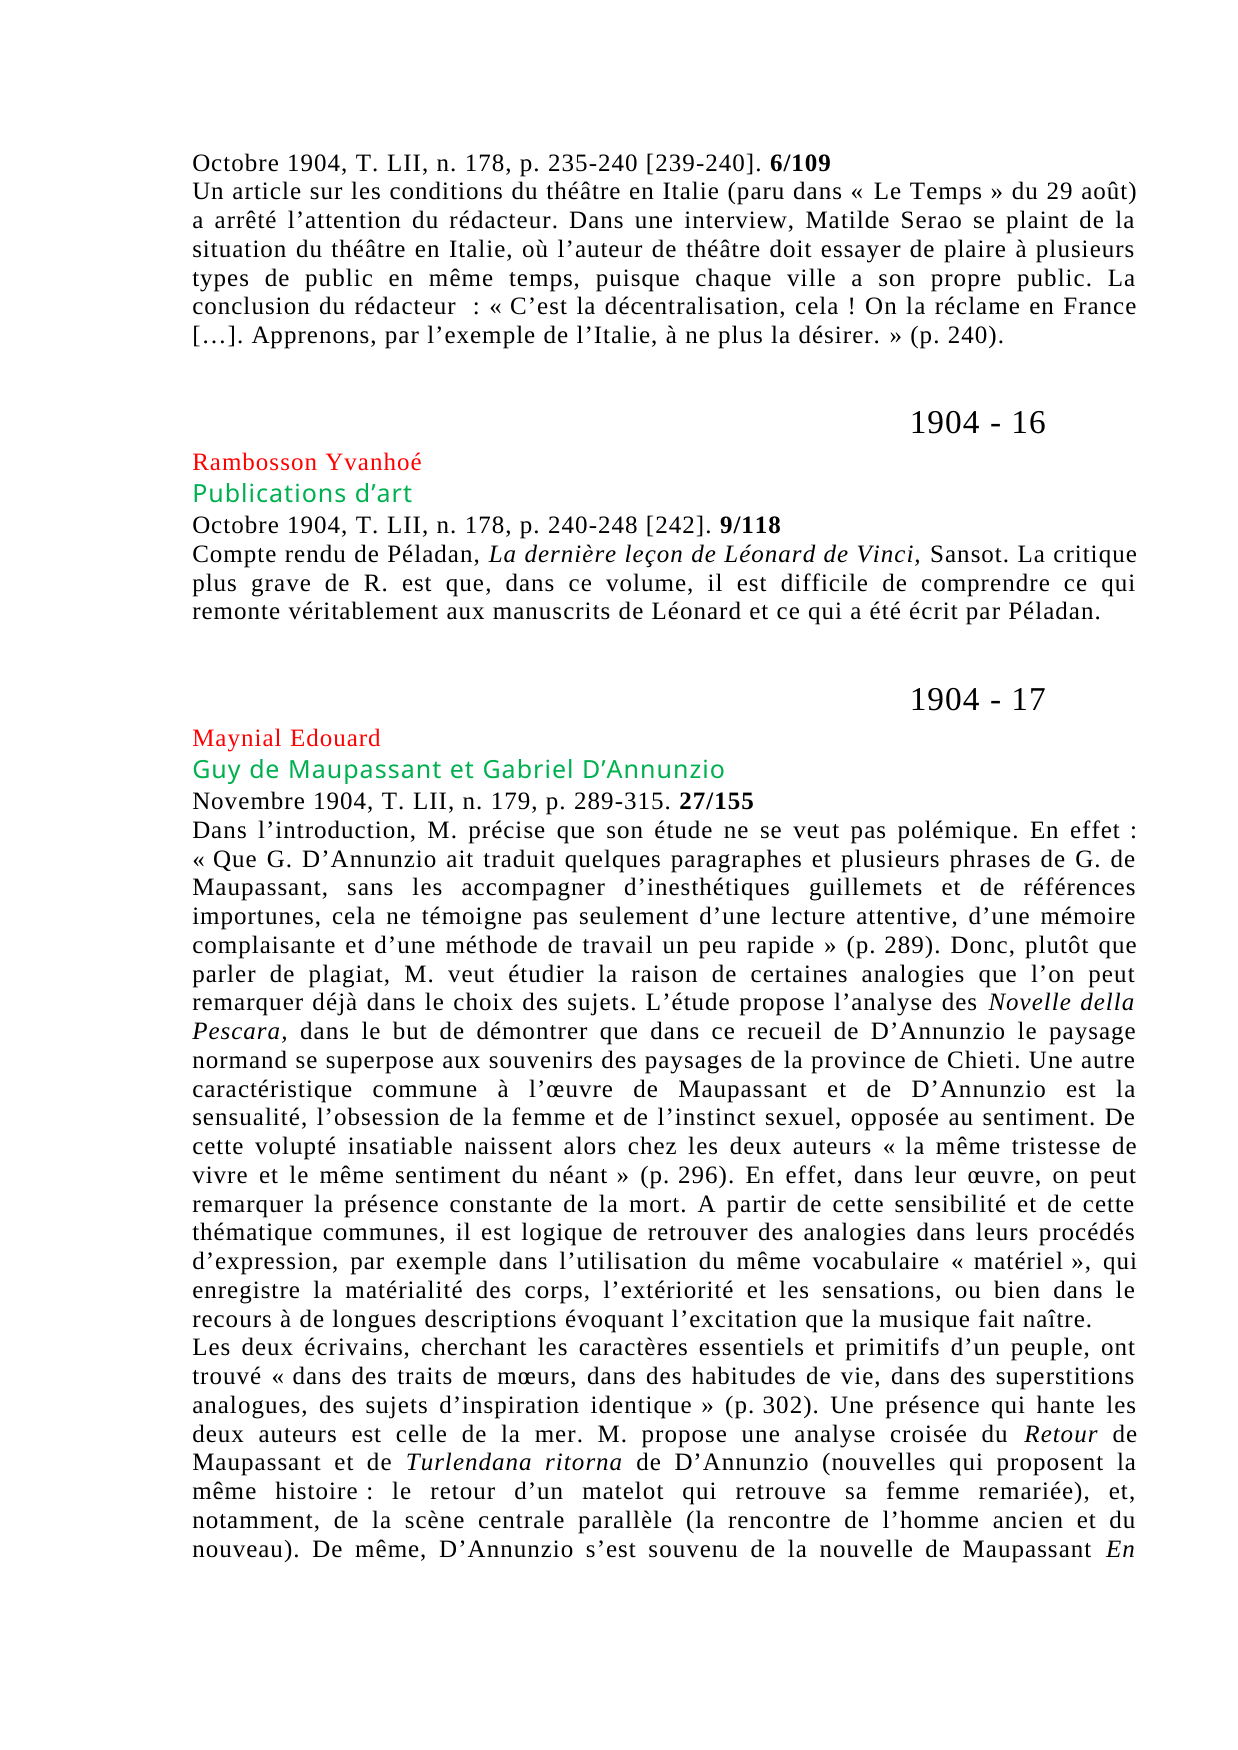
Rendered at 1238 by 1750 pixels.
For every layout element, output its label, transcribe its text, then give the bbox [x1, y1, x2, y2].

text Les deux écrivains, cherchant les caractères essentiels et primitifs d’un peuple, ont trouvé « dans des traits de mœurs, dans des habitudes de vie, dans des superstitions analogues, des sujets d’inspiration identique » (p. 302). Une présence qui hante les deux auteurs est celle de la mer. M. propose une analyse croisée du Retour de Maupassant et de Turlendana ritorna de D’Annunzio (nouvelles qui proposent la même histoire : le retour d’un matelot qui retrouve sa femme remariée), et, notamment, de la scène centrale parallèle (la rencontre de l’homme ancien et du nouveau). De même, D’Annunzio s’est souvenu de la nouvelle de Maupassant En [192, 1332, 1137, 1562]
text Dans l’introduction, M. précise que son étude ne se veut pas polémique. En effet : « Que G. D’Annunzio ait traduit quelques paragraphes et plusieurs phrases de G. de Maupassant, sans les accompagner d’inesthétiques guillemets et de références importunes, cela ne témoigne pas seulement d’une lecture attentive, d’une mémoire complaisante et d’une méthode de travail un peu rapide » (p. 289). Donc, plutôt que parler de plagiat, M. veut étudier la raison de certaines analogies que l’on peut remarquer déjà dans le choix des sujets. L’étude propose l’analyse des Novelle della Pescara, dans le but de démontrer que dans ce recueil de D’Annunzio le paysage normand se superpose aux souvenirs des paysages de la province de Chieti. Une autre caractéristique commune à l’œuvre de Maupassant et de D’Annunzio est la sensualité, l’obsession de la femme et de l’instinct sexuel, opposée au sentiment. De cette volupté insatiable naissent alors chez les deux auteurs « la même tristesse de vivre et le même sentiment du néant » (p. 296). En effet, dans leur œuvre, on peut remarquer la présence constante de la mort. A partir de cette sensibilité et de cette thématique communes, il est logique de retrouver des analogies dans leurs procédés d’expression, par exemple dans l’utilisation du même vocabulaire « matériel », qui enregistre la matérialité des corps, l’extériorité et les sensations, ou bien dans le recours à de longues descriptions évoquant l’excitation que la musique fait naître. [192, 815, 1137, 1332]
text Octobre 1904, T. LII, n. 178, p. 240‑248 [242]. 9/118 [192, 510, 1137, 539]
subtitle 1904 ‑ 16 [192, 403, 1046, 441]
text Octobre 1904, T. LII, n. 178, p. 235‑240 [239‑240]. 6/109 [192, 148, 1137, 176]
text Maynial Edouard [192, 723, 1046, 752]
subtitle 1904 ‑ 17 [192, 679, 1046, 717]
text Un article sur les conditions du théâtre en Italie (paru dans « Le Temps » du 29 août) a arrêté l’attention du rédacteur. Dans une interview, Matilde Serao se plaint de la situation du théâtre en Italie, où l’auteur de théâtre doit essayer de plaire à plusieurs types de public en même temps, puisque chaque ville a son propre public. La conclusion du rédacteur : « C’est la décentralisation, cela ! On la réclame en France […]. Apprenons, par l’exemple de l’Italie, à ne plus la désirer. » (p. 240). [192, 176, 1137, 349]
text Publications d’art [192, 476, 1046, 510]
text Rambosson Yvanhoé [192, 447, 1046, 476]
text Guy de Maupassant et Gabriel D’Annunzio [192, 752, 1046, 786]
text Compte rendu de Péladan, La dernière leçon de Léonard de Vinci, Sansot. La critique plus grave de R. est que, dans ce volume, il est difficile de comprendre ce qui remonte véritablement aux manuscrits de Léonard et ce qui a été écrit par Péladan. [192, 539, 1137, 625]
text Novembre 1904, T. LII, n. 179, p. 289‑315. 27/155 [192, 786, 1137, 815]
